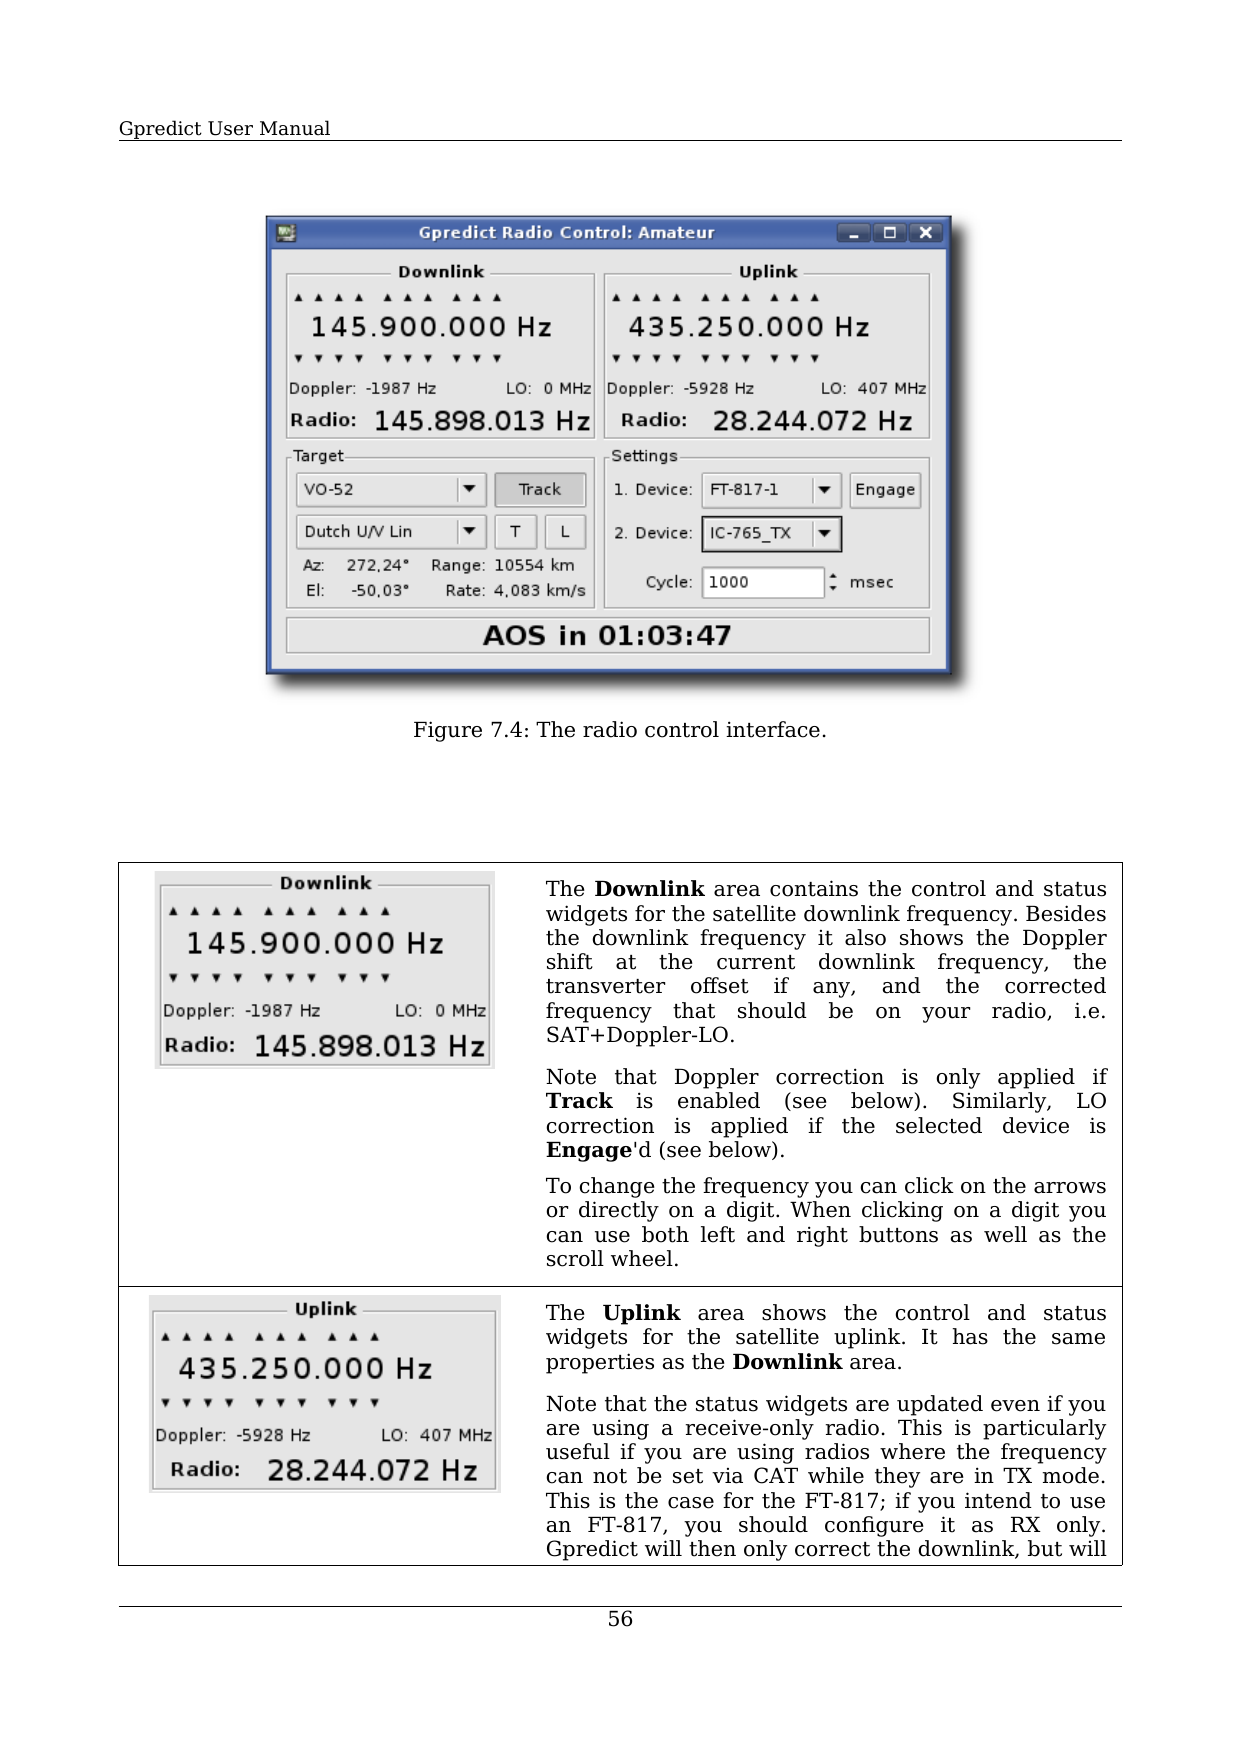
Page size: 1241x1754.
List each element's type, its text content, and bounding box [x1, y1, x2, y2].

text Figure 7.4: The radio control interface. [256, 707, 984, 742]
picture [148, 1295, 501, 1493]
picture [154, 871, 495, 1069]
table_header [119, 863, 531, 1286]
table_cell [119, 1287, 531, 1564]
table_cell The Uplink area shows the control and status widgets for the satellite uplink. It has the same properties as the Downlink area. Note that the status widgets are updated even if you are using a receive-only radio. This is particularly useful if you are using radios where the frequency can not be set via CAT while they are in TX mode. This is the case for the FT-817; if you intend to use an FT-817, you should configure it as RX only. Gpredict will then only correct the downlink, but will [531, 1287, 1122, 1564]
picture [256, 207, 985, 707]
table_header The Downlink area contains the control and status widgets for the satellite downlink frequency. Besides the downlink frequency it also shows the Doppler shift at the current downlink frequency, the transverter offset if any, and the corrected frequency that should be on your radio, i.e. SAT+Doppler-LO. Note that Doppler correction is only applied if Track is enabled (see below). Similarly, LO correction is applied if the selected device is Engage'd (see below). To change the frequency you can click on the arrows or directly on a digit. When clicking on a digit you can use both left and right buttons as well as the scroll wheel. [531, 863, 1122, 1286]
